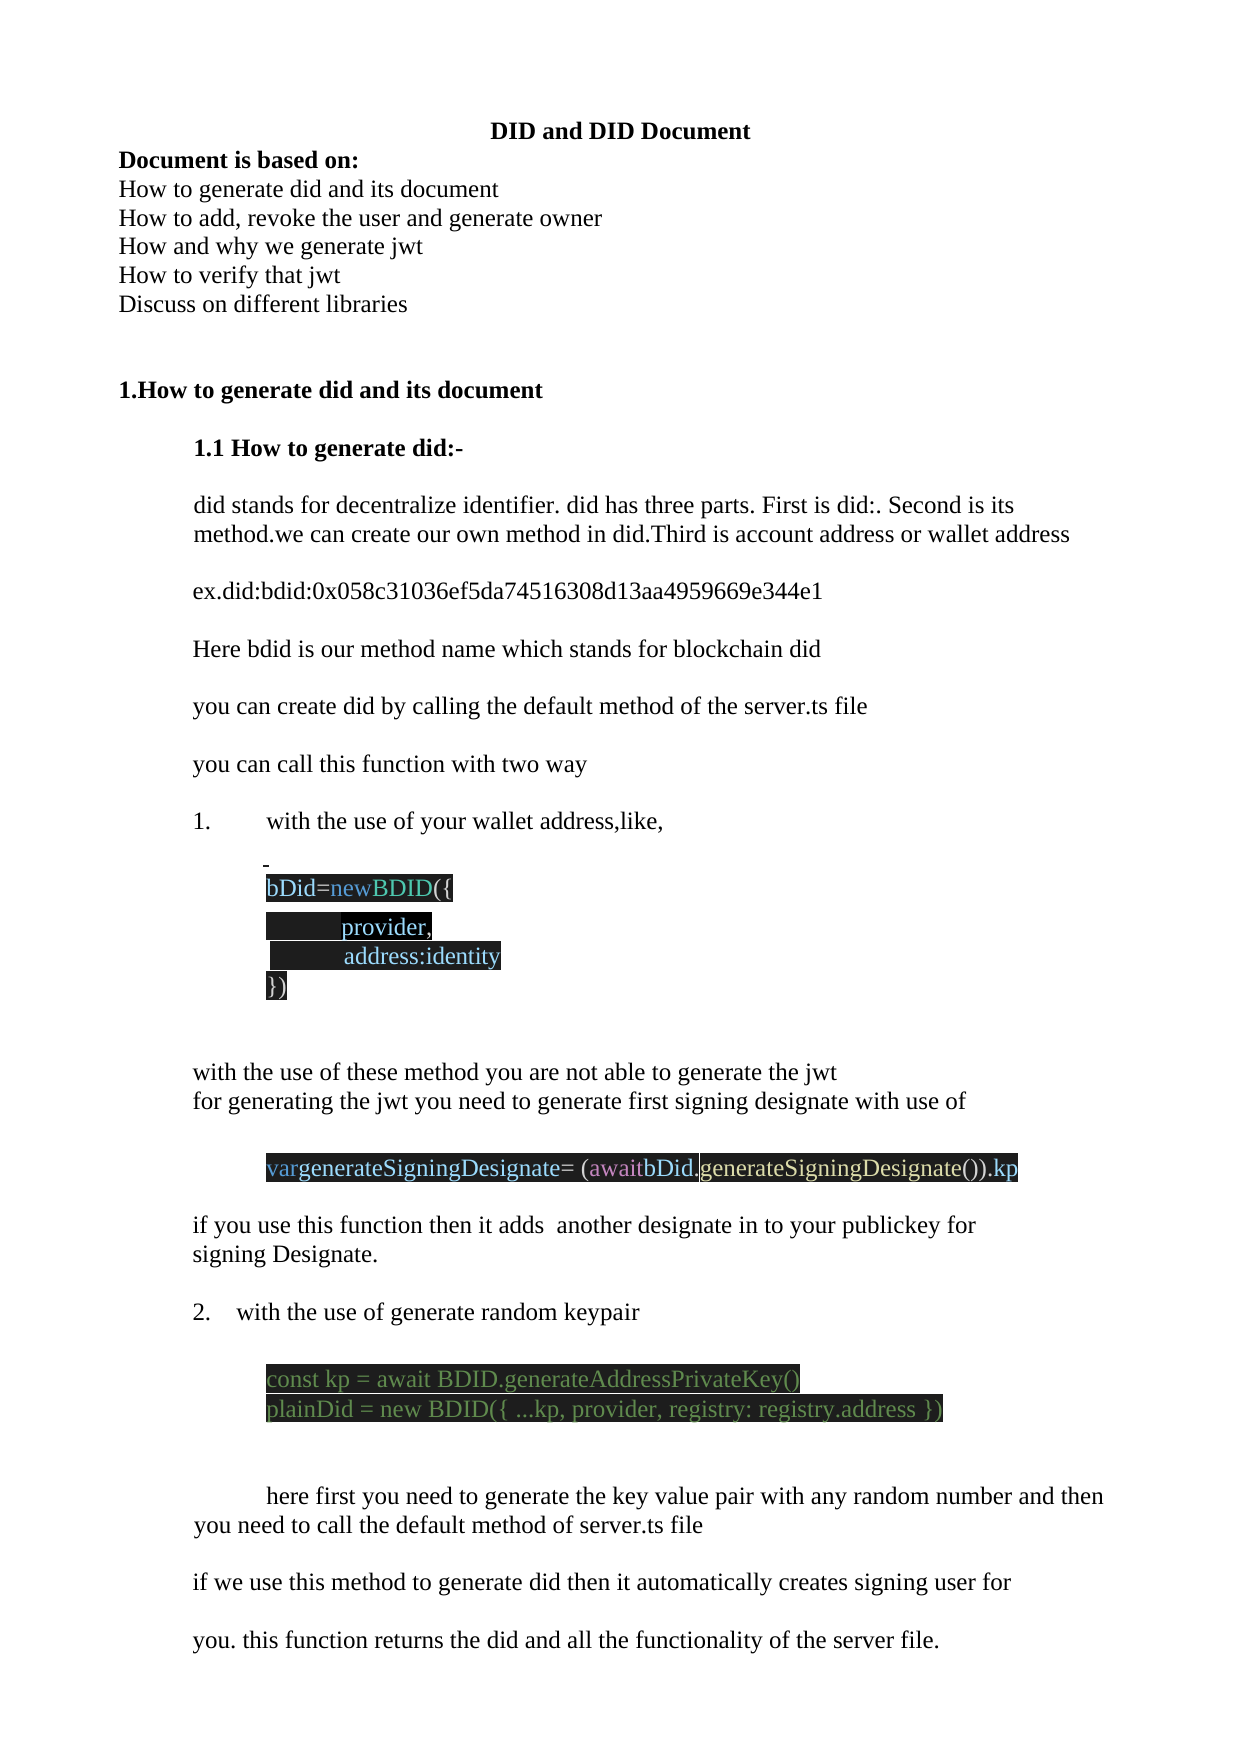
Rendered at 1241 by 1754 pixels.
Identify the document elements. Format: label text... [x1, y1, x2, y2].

subtitle How to generate did and its document [118, 375, 1228, 404]
text address:identity [12, 941, 758, 970]
subtitle DID and DID Document [264, 116, 976, 145]
text vargenerateSigningDesignate= (awaitbDid.generateSigningDesignate()).kp [266, 1153, 1228, 1182]
text How to generate did and its document [118, 174, 1228, 203]
text bDid=newBDID({ [266, 873, 1228, 902]
text you can create did by calling the default method of the server.ts file you can call this function with two way [192, 691, 882, 778]
text How to add, revoke the user and generate owner How and why we generate jwt [118, 203, 604, 260]
list How to generate did:- [193, 433, 1228, 461]
text Document is based on: [118, 145, 1228, 174]
text }) [264, 971, 288, 1000]
text if you use this function then it adds another designate in to your publickey for signing Designate. [192, 1211, 1048, 1268]
text if we use this method to generate did then it automatically creates signing user for you. this function returns the did and all the functionality of the server file. [192, 1567, 1016, 1653]
text provider, [266, 912, 1228, 940]
text did stands for decentralize identifier. did has three parts. First is did:. Second is its method.we can create our own method in did.Third is account address or wallet address [193, 490, 1076, 548]
text with the use of these method you are not able to generate the jwt [192, 1057, 1228, 1086]
text here first you need to generate the key value pair with any random number and then you need to call the default method of server.ts file [118, 1481, 1107, 1538]
text How to verify that jwt Discuss on different libraries [118, 260, 409, 318]
text ex.did:bdid:0x058c31036ef5da74516308d13aa4959669e344e1 Here bdid is our method name which stands for blockchain did [192, 576, 825, 663]
text const kp = await BDID.generateAddressPrivateKey() [266, 1364, 1228, 1393]
text for generating the jwt you need to generate first signing designate with use of [192, 1086, 1228, 1115]
text plainDid = new BDID({ ...kp, provider, registry: registry.address }) [266, 1394, 1228, 1422]
list with the use of your wallet address,like, [192, 806, 1228, 835]
list with the use of generate random keypair [192, 1297, 1228, 1326]
